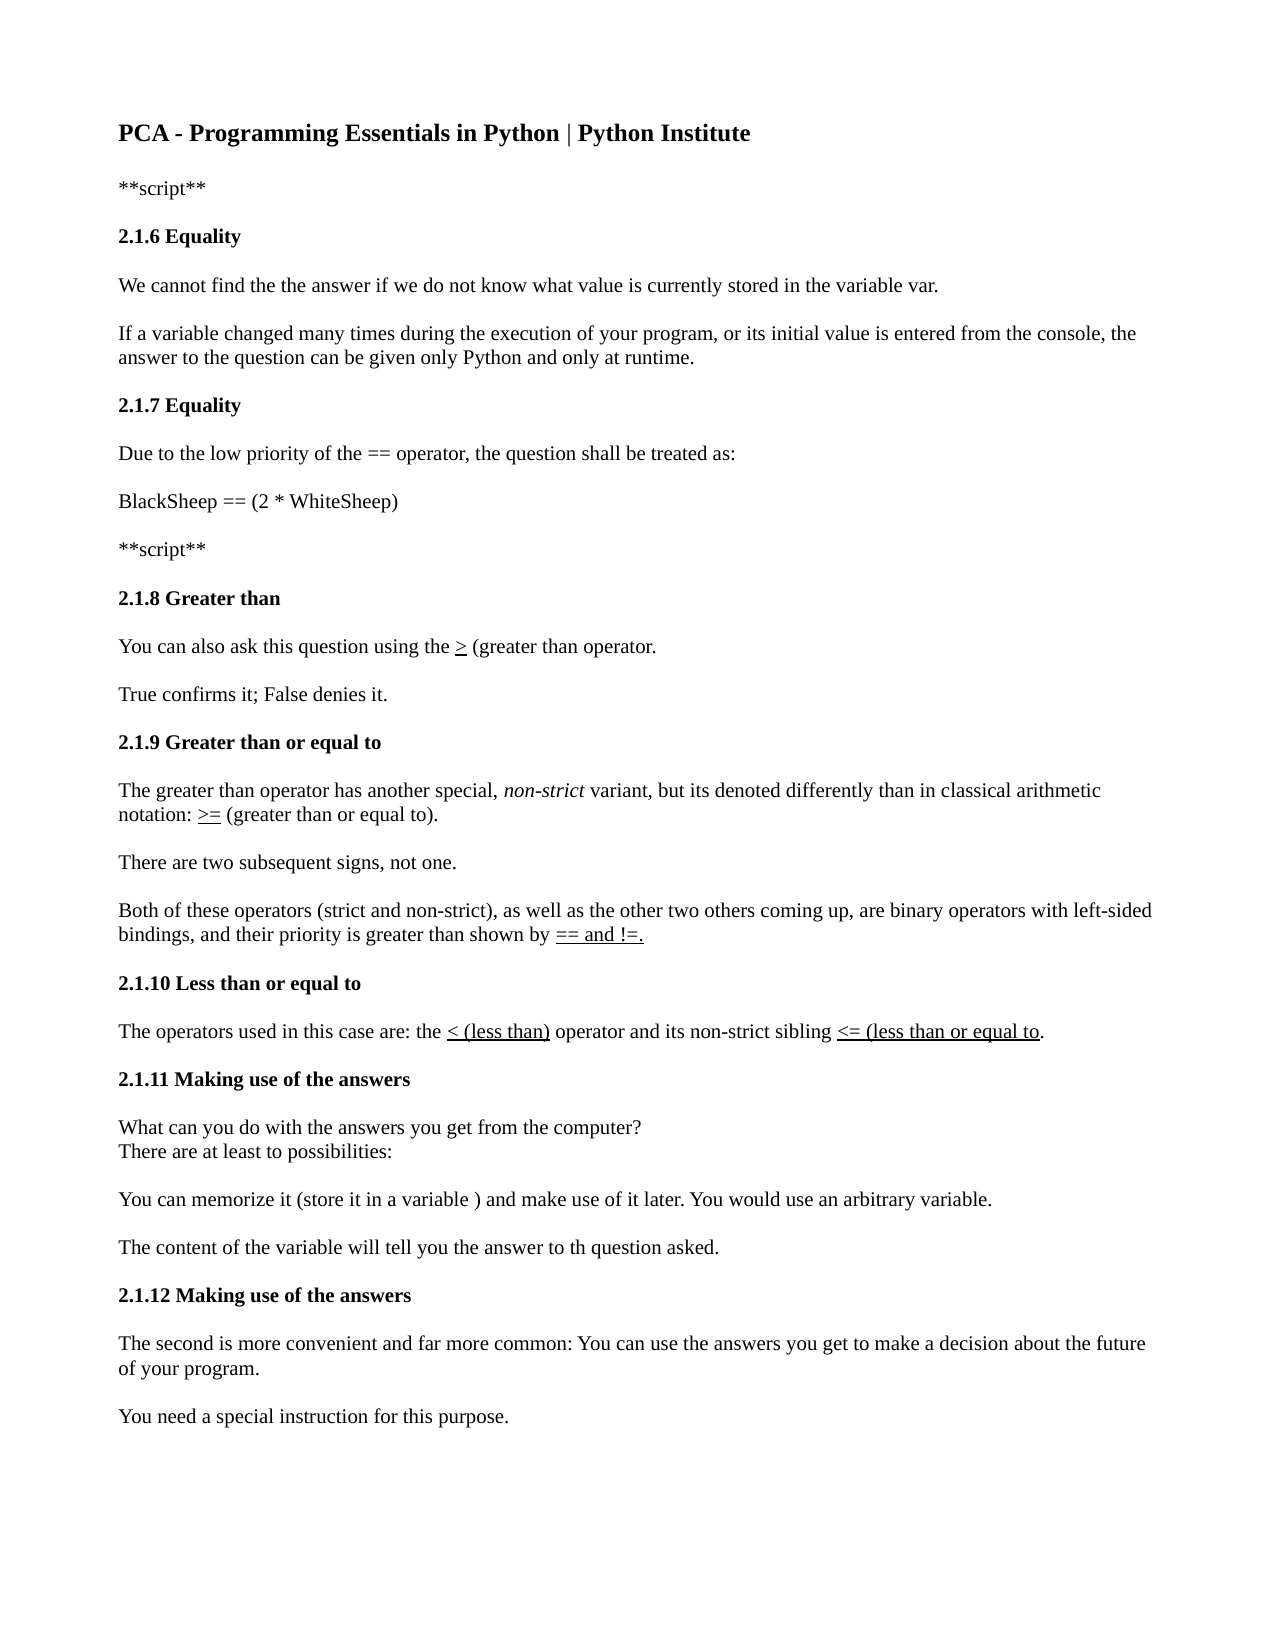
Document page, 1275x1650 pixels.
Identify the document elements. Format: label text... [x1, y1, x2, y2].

text The second is more convenient and far more common: You can use the answers you get to make a decision about the future of your program. [118, 1331, 1157, 1379]
text True confirms it; False denies it. [118, 682, 1157, 706]
text The content of the variable will tell you the answer to th question asked. [118, 1235, 1157, 1259]
text If a variable changed many times during the execution of your program, or its initial value is entered from the console, the answer to the question can be given only Python and only at runtime. [118, 321, 1157, 369]
text You can also ask this question using the > (greater than operator. [118, 633, 1157, 658]
text Both of these operators (strict and non-strict), as well as the other two others coming up, are binary operators with left-sided bindings, and their priority is greater than shown by == and !=. [118, 898, 1157, 946]
text The operators used in this case are: the < (less than) operator and its non-strict sibling <= (less than or equal to. [118, 1018, 1157, 1043]
text 2.1.12 Making use of the answers [118, 1283, 1157, 1307]
text 2.1.6 Equality [118, 224, 1157, 248]
text 2.1.10 Less than or equal to [118, 970, 1157, 994]
text You can memorize it (store it in a variable ) and make use of it later. You would use an arbitrary variable. [118, 1187, 1157, 1211]
text You need a special instruction for this purpose. [118, 1403, 1157, 1428]
text 2.1.7 Equality [118, 393, 1157, 417]
text The greater than operator has another special, non-strict variant, but its denoted differently than in classical arithmetic notation: >= (greater than or equal to). [118, 778, 1157, 826]
text Due to the low priority of the == operator, the question shall be treated as: [118, 441, 1157, 465]
text We cannot find the the answer if we do not know what value is currently stored in the variable var. [118, 273, 1157, 297]
text What can you do with the answers you get from the computer? [118, 1115, 1157, 1139]
text **script** [118, 176, 1157, 200]
text **script** [118, 537, 1157, 561]
text 2.1.11 Making use of the answers [118, 1067, 1157, 1091]
text 2.1.8 Greater than [118, 585, 1157, 609]
text 2.1.9 Greater than or equal to [118, 730, 1157, 754]
text There are at least to possibilities: [118, 1139, 1157, 1163]
text There are two subsequent signs, not one. [118, 850, 1157, 874]
text BlackSheep == (2 * WhiteSheep) [118, 489, 1157, 513]
